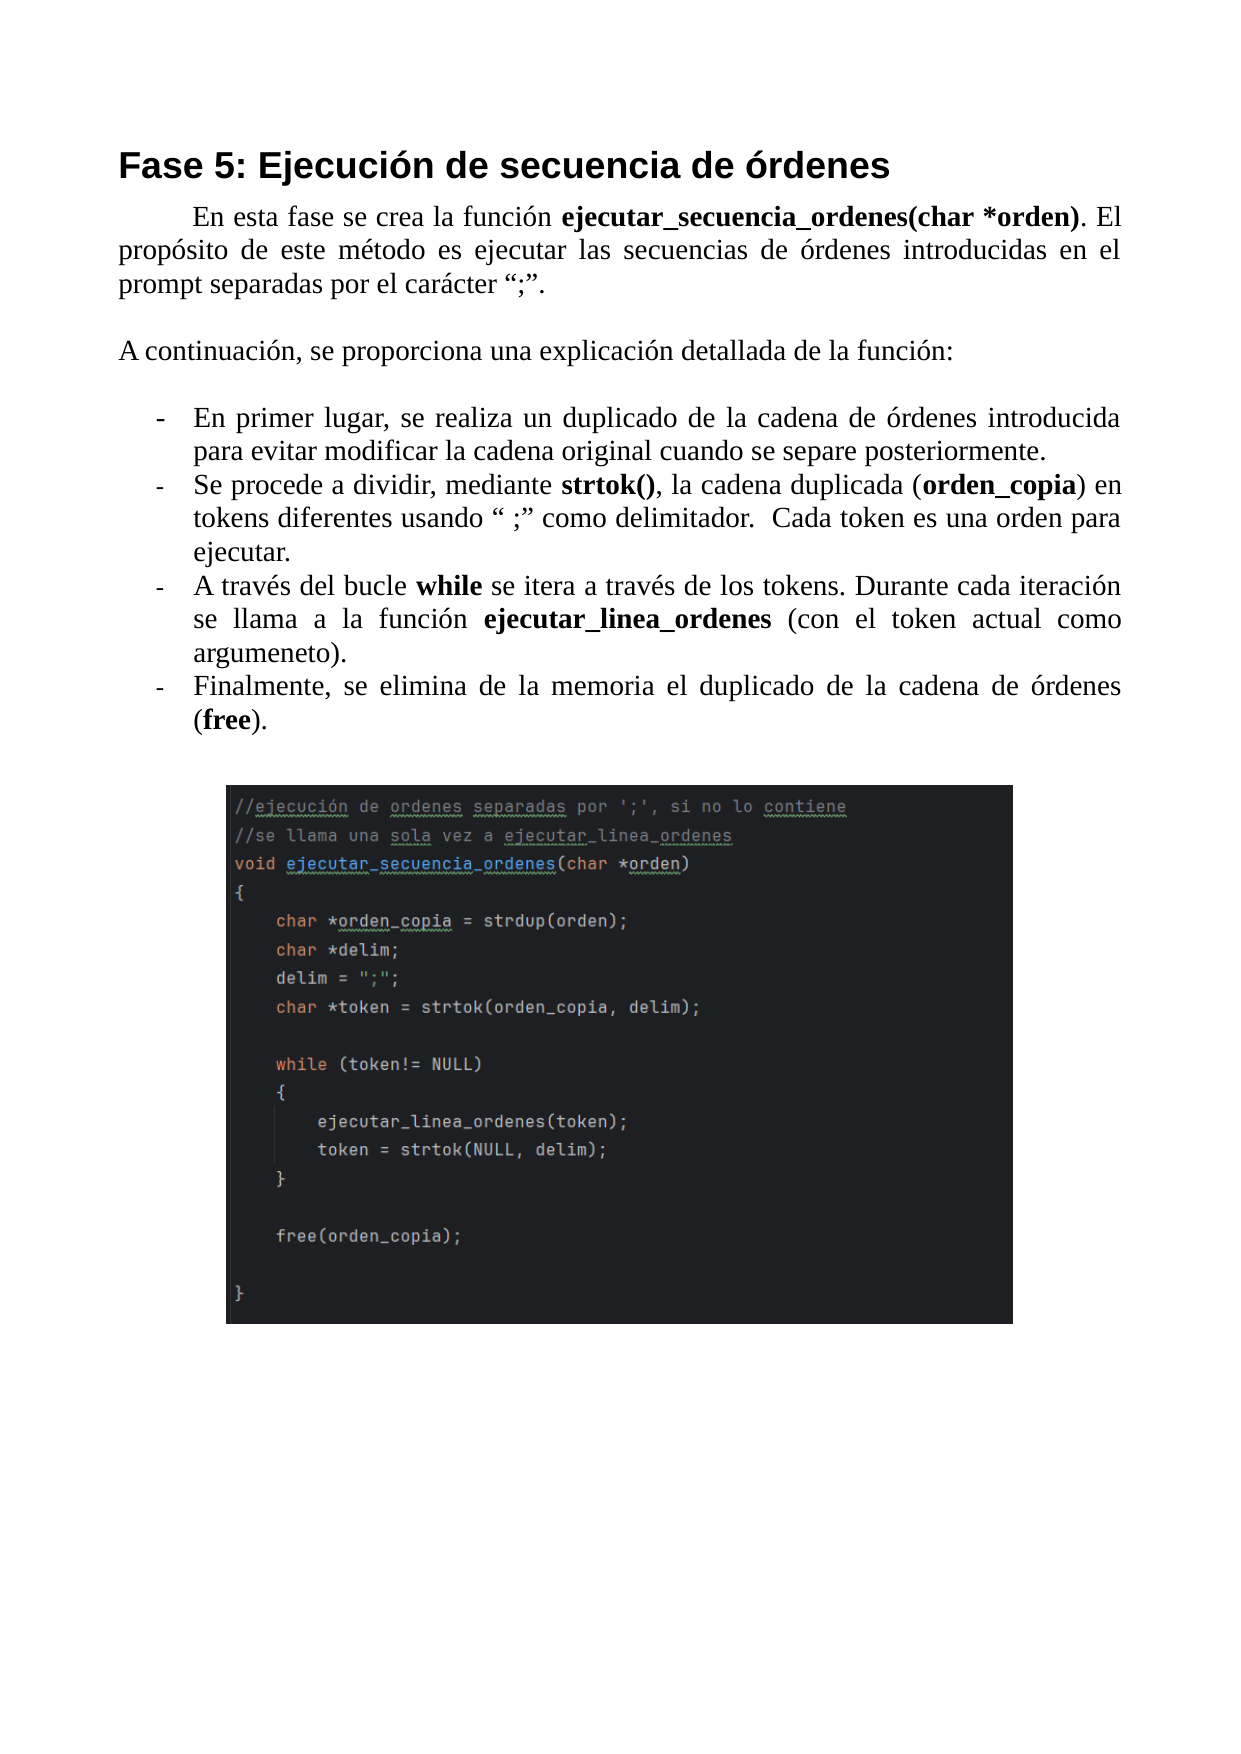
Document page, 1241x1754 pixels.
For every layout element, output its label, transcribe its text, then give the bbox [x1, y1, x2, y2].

list Finalmente, se elimina de la memoria el duplicado de la cadena de órdenes (free). [156, 668, 1122, 735]
list A través del bucle while se itera a través de los tokens. Durante cada iteración se llama a la función ejecutar_linea_ordenes (con el token actual como argumeneto). [156, 568, 1122, 668]
text En esta fase se crea la función ejecutar_secuencia_ordenes(char *orden). El propósito de este método es ejecutar las secuencias de órdenes introducidas en el prompt separadas por el carácter “;”. [118, 199, 1122, 299]
list En primer lugar, se realiza un duplicado de la cadena de órdenes introducida para evitar modificar la cadena original cuando se separe posteriormente. [156, 400, 1122, 467]
picture [257, 806, 1015, 1326]
list Se procede a dividir, mediante strtok(), la cadena duplicada (orden_copia) en tokens diferentes usando “ ;” como delimitador. Cada token es una orden para ejecutar. [156, 467, 1122, 568]
subtitle Fase 5: Ejecución de secuencia de órdenes [118, 143, 1122, 186]
text A continuación, se proporciona una explicación detallada de la función: [118, 333, 1122, 366]
